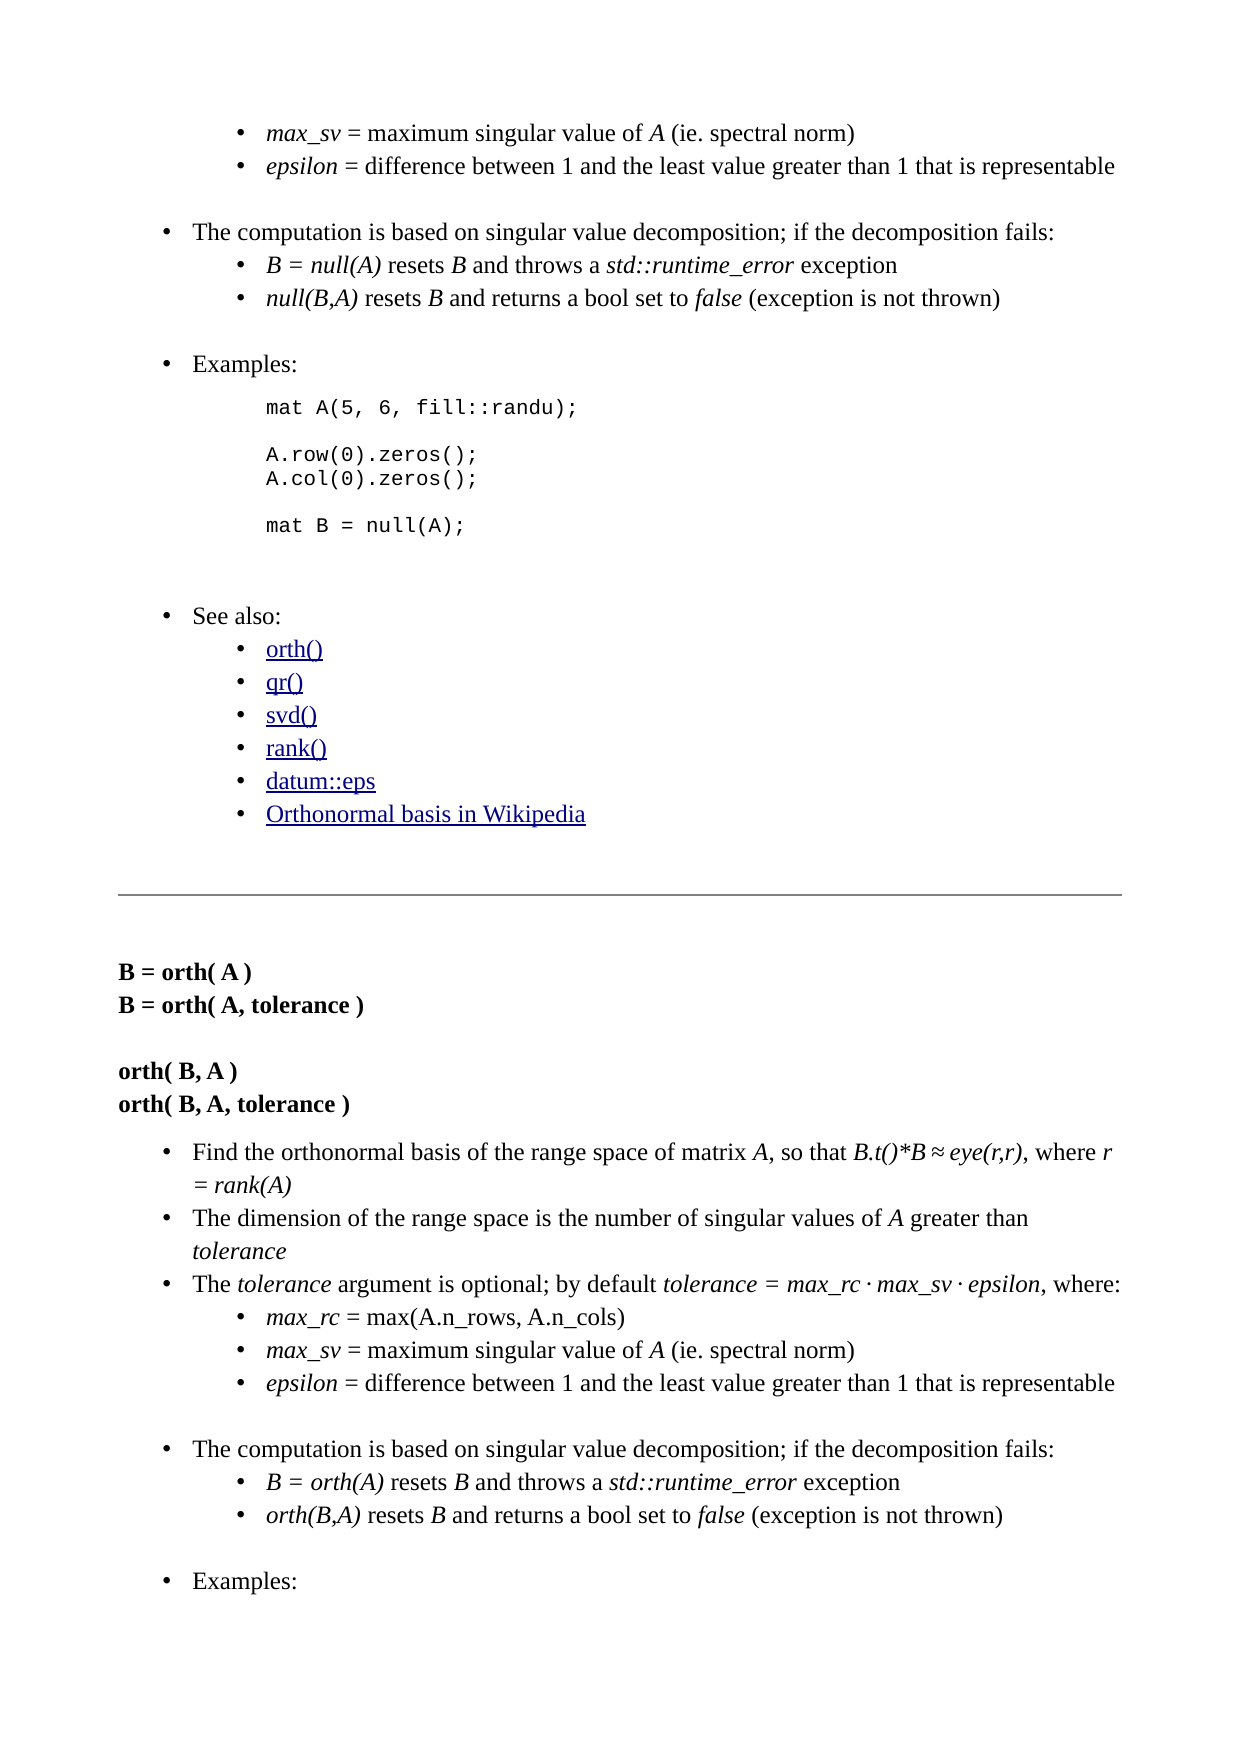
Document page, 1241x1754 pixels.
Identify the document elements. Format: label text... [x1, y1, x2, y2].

list mat A(5, 6, fill::randu); [236, 397, 1122, 421]
list svd() [236, 700, 1122, 729]
list qr() [236, 667, 1122, 696]
list The dimension of the range space is the number of singular values of A greater than tolerance [162, 1203, 1122, 1265]
list mat B = null(A); [236, 515, 1122, 539]
list Orthonormal basis in Wikipedia [236, 799, 1122, 828]
list The computation is based on singular value decomposition; if the decomposition fails: [162, 217, 1122, 246]
list max_sv = maximum singular value of A (ie. spectral norm) [236, 118, 1122, 147]
list Find the orthonormal basis of the range space of matrix A, so that B.t()*B ≈ eye(r,r), where r = rank(A) [162, 1137, 1122, 1199]
list B = orth(A) resets B and throws a std::runtime_error exception [236, 1467, 1122, 1496]
list Examples: [162, 1566, 1122, 1595]
list Examples: [162, 349, 1122, 378]
list datum::eps [236, 766, 1122, 795]
list rank() [236, 733, 1122, 762]
list The computation is based on singular value decomposition; if the decomposition fails: [162, 1434, 1122, 1463]
list orth(B,A) resets B and returns a bool set to false (exception is not thrown) [236, 1500, 1122, 1529]
list max_rc = max(A.n_rows, A.n_cols) [236, 1302, 1122, 1331]
list max_sv = maximum singular value of A (ie. spectral norm) [236, 1335, 1122, 1364]
list orth() [236, 634, 1122, 663]
list null(B,A) resets B and returns a bool set to false (exception is not thrown) [236, 283, 1122, 312]
list epsilon = difference between 1 and the least value greater than 1 that is representable [236, 151, 1122, 180]
list See also: [162, 601, 1122, 630]
list A.col(0).zeros(); [236, 468, 1122, 491]
list B = null(A) resets B and throws a std::runtime_error exception [236, 250, 1122, 279]
list A.row(0).zeros(); [236, 444, 1122, 468]
list epsilon = difference between 1 and the least value greater than 1 that is representable [236, 1368, 1122, 1397]
list The tolerance argument is optional; by default tolerance = max_rc · max_sv · epsilon, where: [162, 1269, 1122, 1298]
text B = orth( A ) B = orth( A, tolerance ) orth( B, A ) orth( B, A, tolerance ) [118, 957, 1122, 1118]
